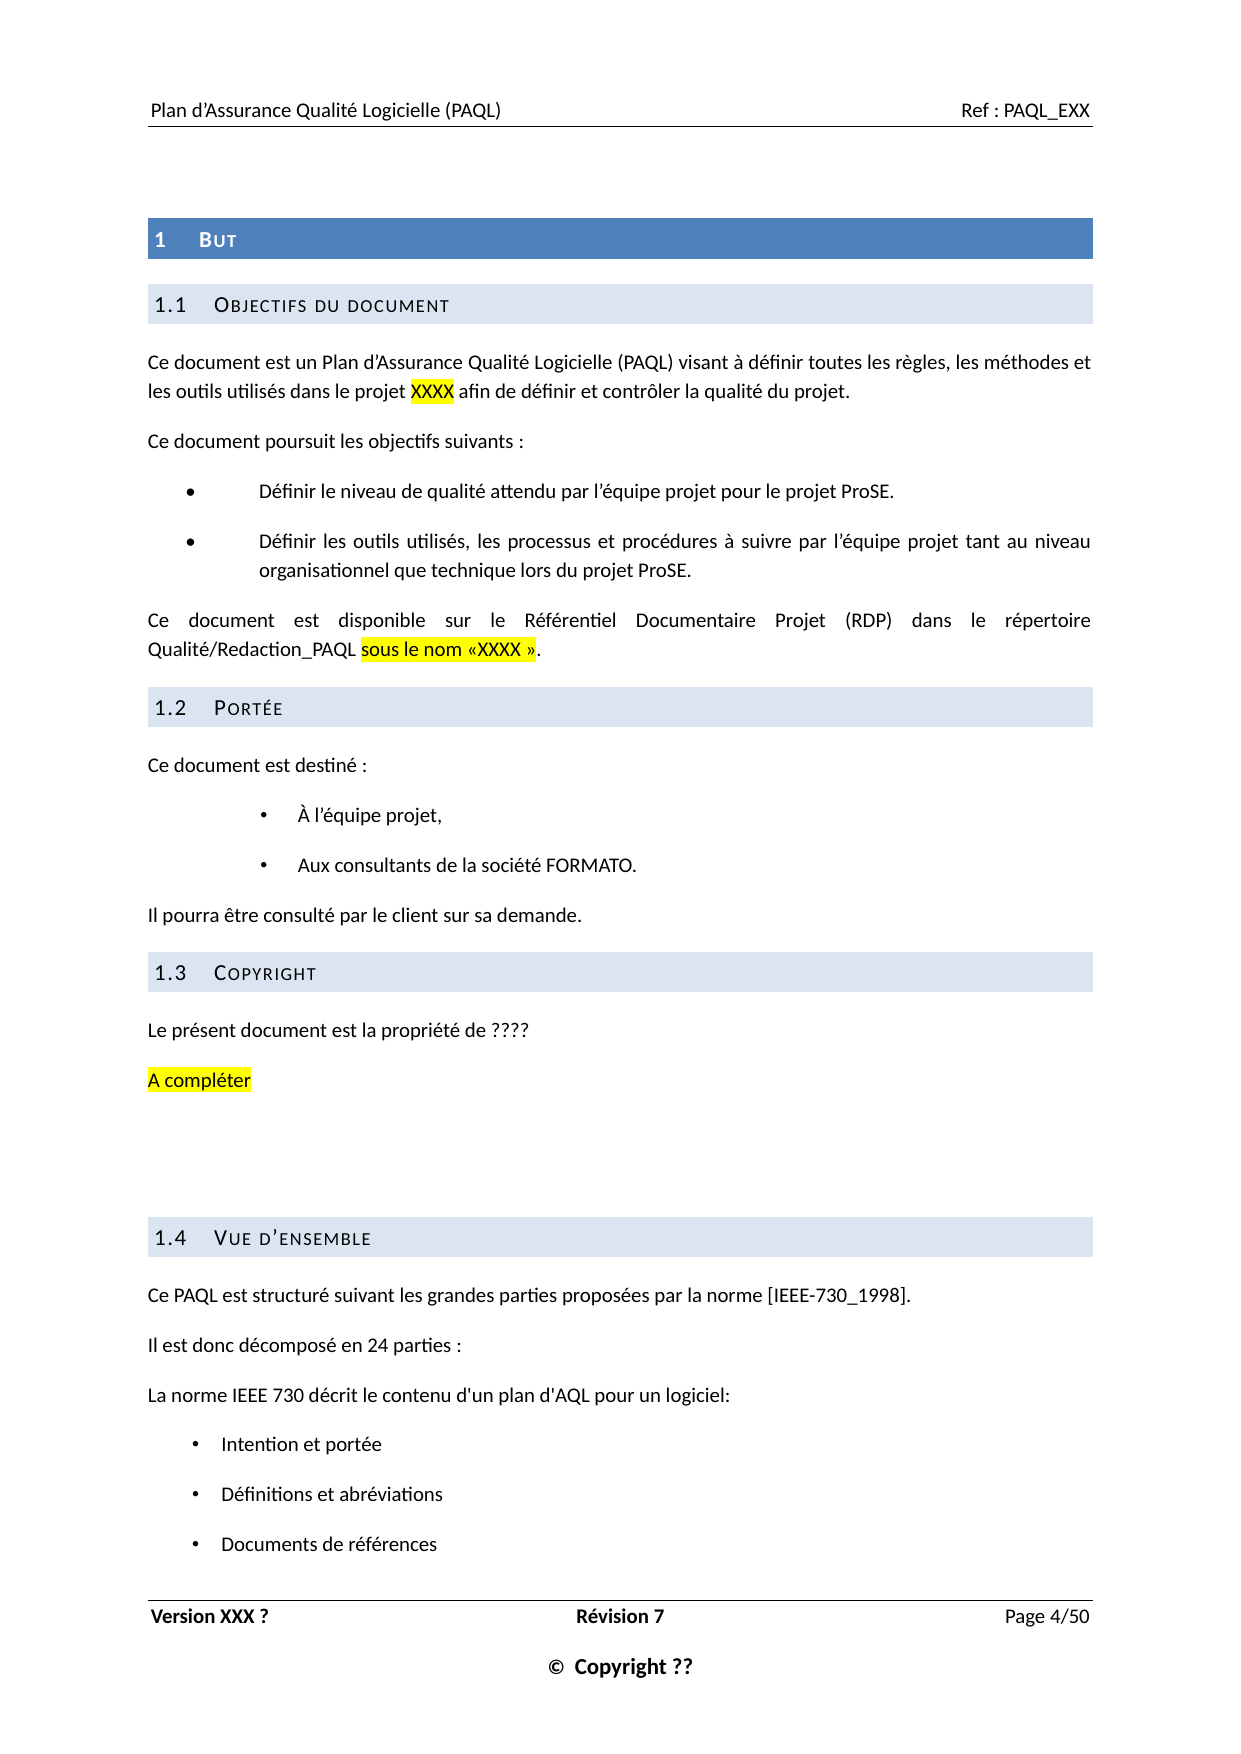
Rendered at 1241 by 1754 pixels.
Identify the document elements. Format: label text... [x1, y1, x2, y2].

text Il est donc décomposé en 24 parties : [148, 1332, 1093, 1357]
text Ce document est un Plan d’Assurance Qualité Logicielle (PAQL) visant à définir toutes les règles, les méthodes et les outils utilisés dans le projet XXXX afin de définir et contrôler la qualité du projet. [148, 349, 1093, 404]
subtitle But [154, 225, 1086, 253]
text La norme IEEE 730 décrit le contenu d'un plan d'AQL pour un logiciel: [148, 1382, 1093, 1407]
text A compléter [148, 1067, 1093, 1092]
list Intention et portée [192, 1432, 1093, 1457]
list Définir le niveau de qualité attendu par l’équipe projet pour le projet ProSE. [185, 478, 1093, 504]
text Ce document est destiné : [148, 752, 1093, 777]
list Définitions et abréviations [192, 1481, 1093, 1507]
list Documents de références [192, 1531, 1093, 1557]
text Ce document poursuit les objectifs suivants : [148, 428, 1093, 454]
text Ce document est disponible sur le Référentiel Documentaire Projet (RDP) dans le répertoire Qualité/Redaction_PAQL sous le nom «XXXX ». [148, 607, 1093, 662]
list Aux consultants de la société FORMATO. [260, 852, 1093, 877]
text Il pourra être consulté par le client sur sa demande. [148, 902, 1093, 927]
subtitle Copyright [154, 958, 1086, 986]
subtitle Objectifs du document [154, 290, 1086, 318]
list Définir les outils utilisés, les processus et procédures à suivre par l’équipe projet tant au niveau organisationnel que technique lors du projet ProSE. [185, 528, 1093, 583]
text Ce PAQL est structuré suivant les grandes parties proposées par la norme [IEEE-730_1998]. [148, 1282, 1093, 1307]
subtitle Vue d’ensemble [154, 1223, 1086, 1251]
list À l’équipe projet, [260, 802, 1093, 827]
text Le présent document est la propriété de ???? [148, 1017, 1093, 1043]
subtitle Portée [154, 693, 1086, 721]
